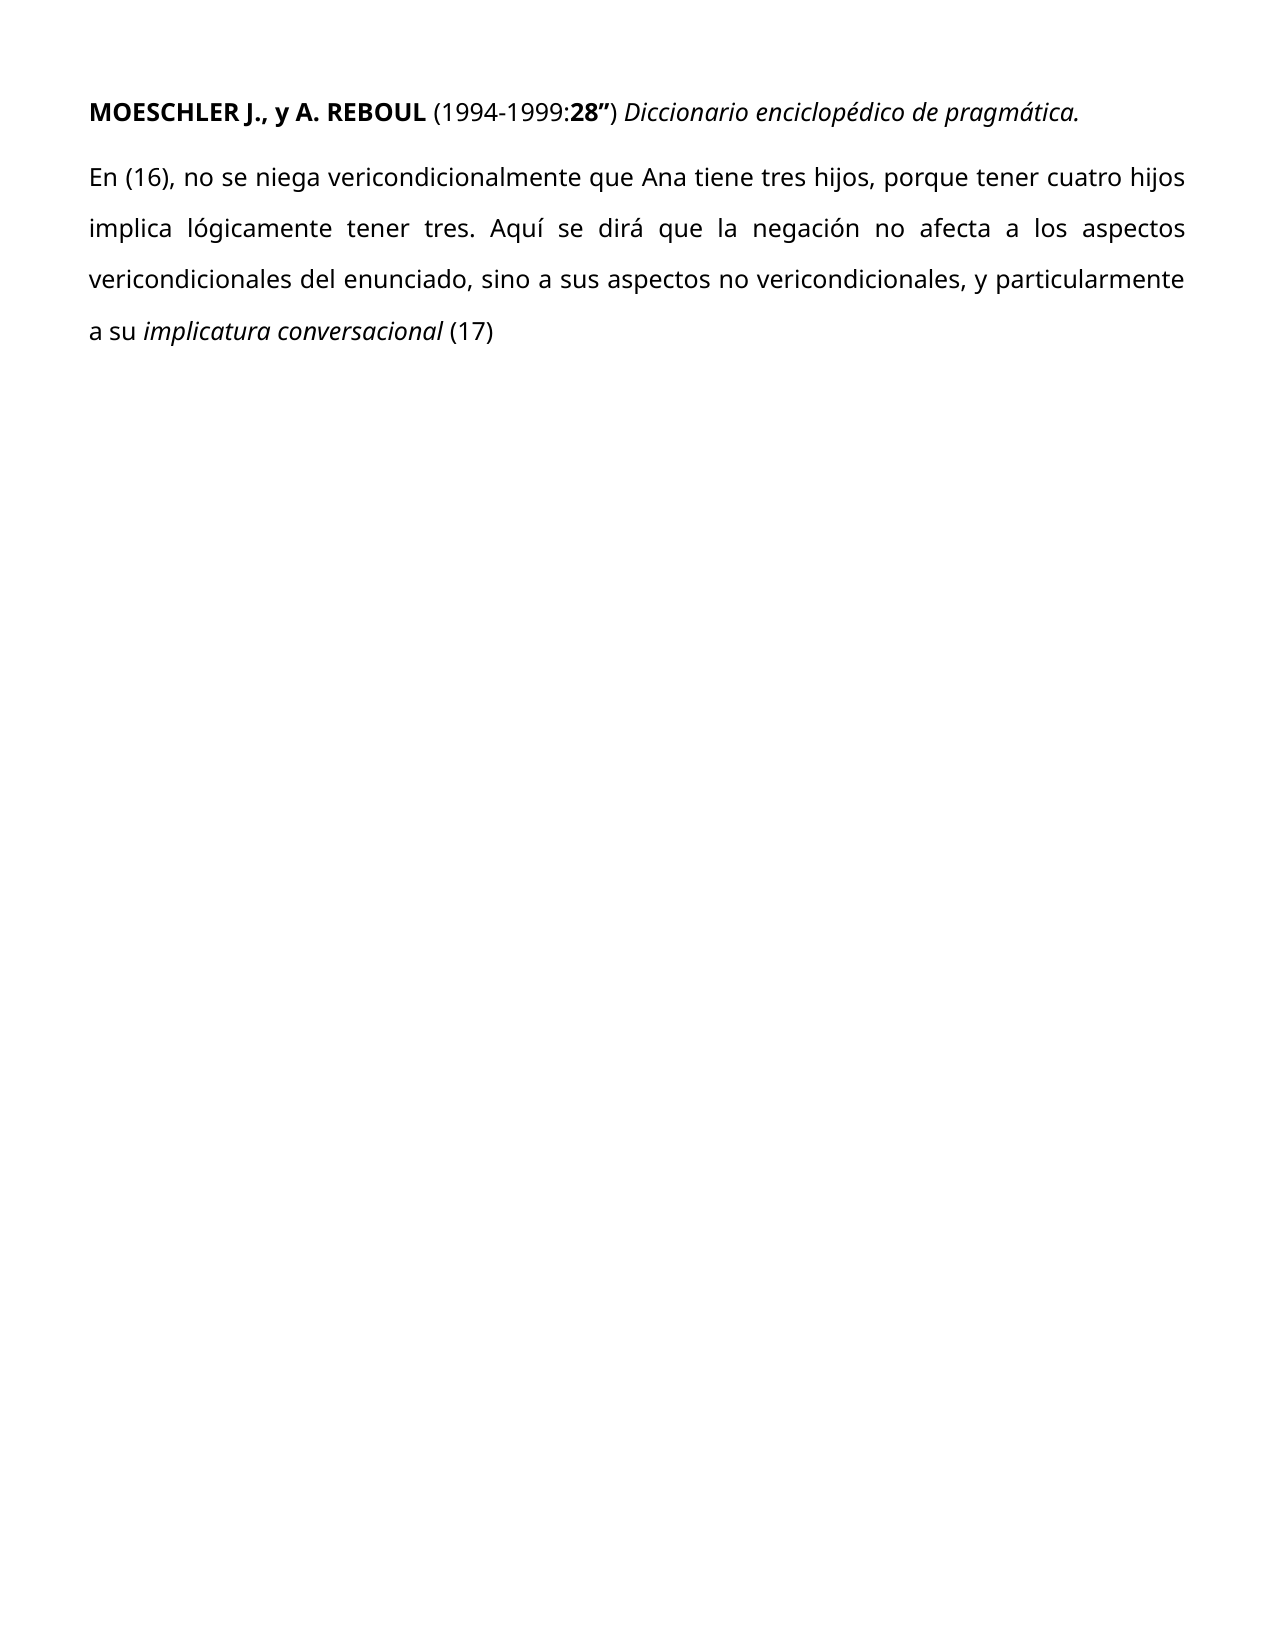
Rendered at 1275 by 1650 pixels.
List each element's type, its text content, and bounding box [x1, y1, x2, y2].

text MOESCHLER J., y A. REBOUL (1994-1999:28’’) Diccionario enciclopédico de pragmática. [88, 94, 1186, 128]
text En (16), no se niega vericondicionalmente que Ana tiene tres hijos, porque tener cuatro hijos implica lógicamente tener tres. Aquí se dirá que la negación no afecta a los aspectos vericondicionales del enunciado, sino a sus aspectos no vericondicionales, y particularmente a su implicatura conversacional (17) [88, 160, 1186, 347]
